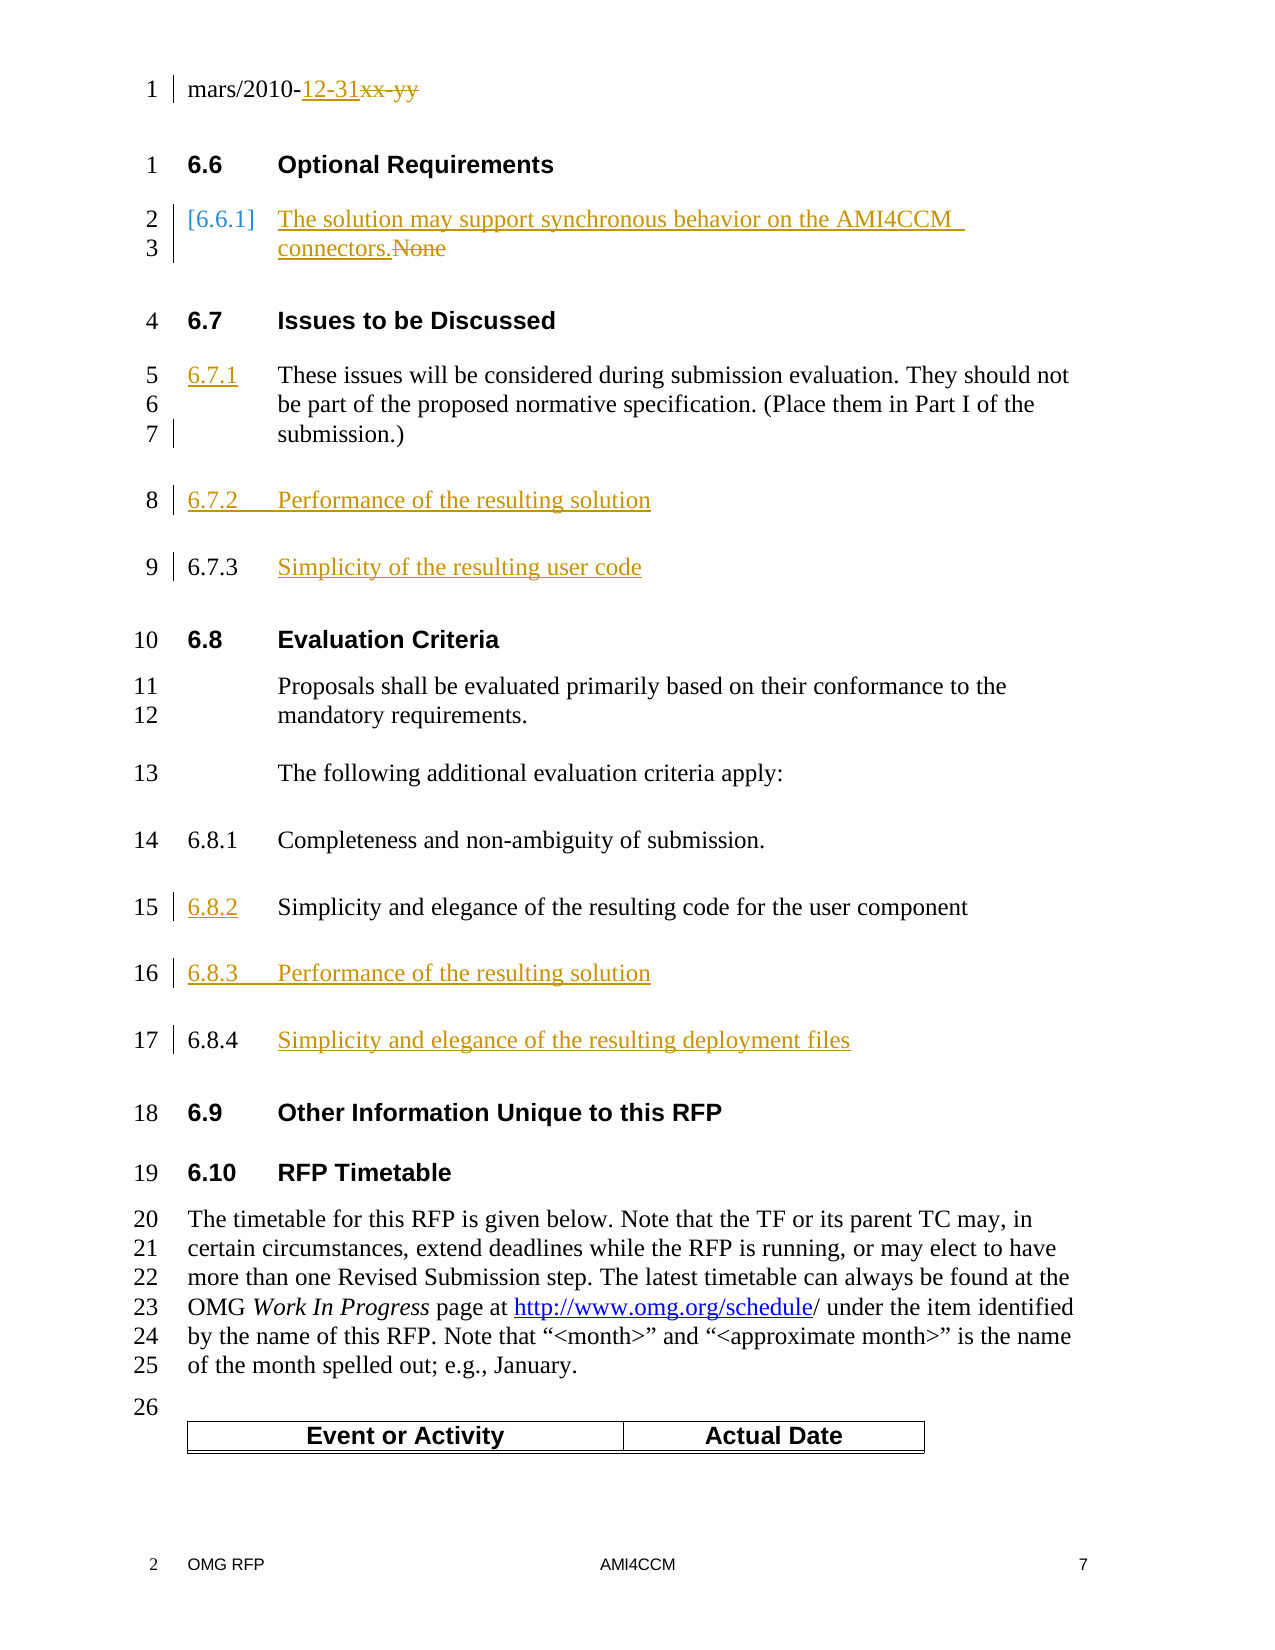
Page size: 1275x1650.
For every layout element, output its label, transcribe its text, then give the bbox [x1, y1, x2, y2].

subtitle Simplicity and elegance of the resulting deployment files [187, 1025, 1087, 1054]
subtitle Performance of the resulting solution [187, 958, 1087, 987]
text The following additional evaluation criteria apply: [277, 758, 1087, 787]
subtitle Simplicity of the resulting user code [187, 552, 1087, 581]
subtitle Simplicity and elegance of the resulting code for the user component [187, 892, 1087, 921]
subtitle Issues to be Discussed [187, 306, 1087, 335]
subtitle Optional Requirements [187, 150, 1087, 179]
table_header Event or Activity [188, 1422, 623, 1450]
subtitle Evaluation Criteria [187, 625, 1087, 654]
text The timetable for this RFP is given below. Note that the TF or its parent TC may, in certain circumstances, extend deadlines while the RFP is running, or may elect to have more than one Revised Submission step. The latest timetable can always be found at the OMG Work In Progress page at http://www.omg.org/schedule/ under the item identified by the name of this RFP. Note that “<month>” and “<approximate month>” is the name of the month spelled out; e.g., January. [187, 1204, 1087, 1379]
subtitle Performance of the resulting solution [187, 485, 1087, 514]
text Proposals shall be evaluated primarily based on their conformance to the mandatory requirements. [277, 671, 1087, 729]
subtitle RFP Timetable [187, 1158, 1087, 1187]
subtitle Completeness and non-ambiguity of submission. [187, 825, 1087, 854]
subtitle These issues will be considered during submission evaluation. They should not be part of the proposed normative specification. (Place them in Part I of the submission.) [187, 360, 1087, 448]
table_header Actual Date [624, 1422, 924, 1450]
subtitle The solution may support synchronous behavior on the AMI4CCM connectors. [187, 204, 1087, 262]
subtitle Other Information Unique to this RFP [187, 1098, 1087, 1127]
